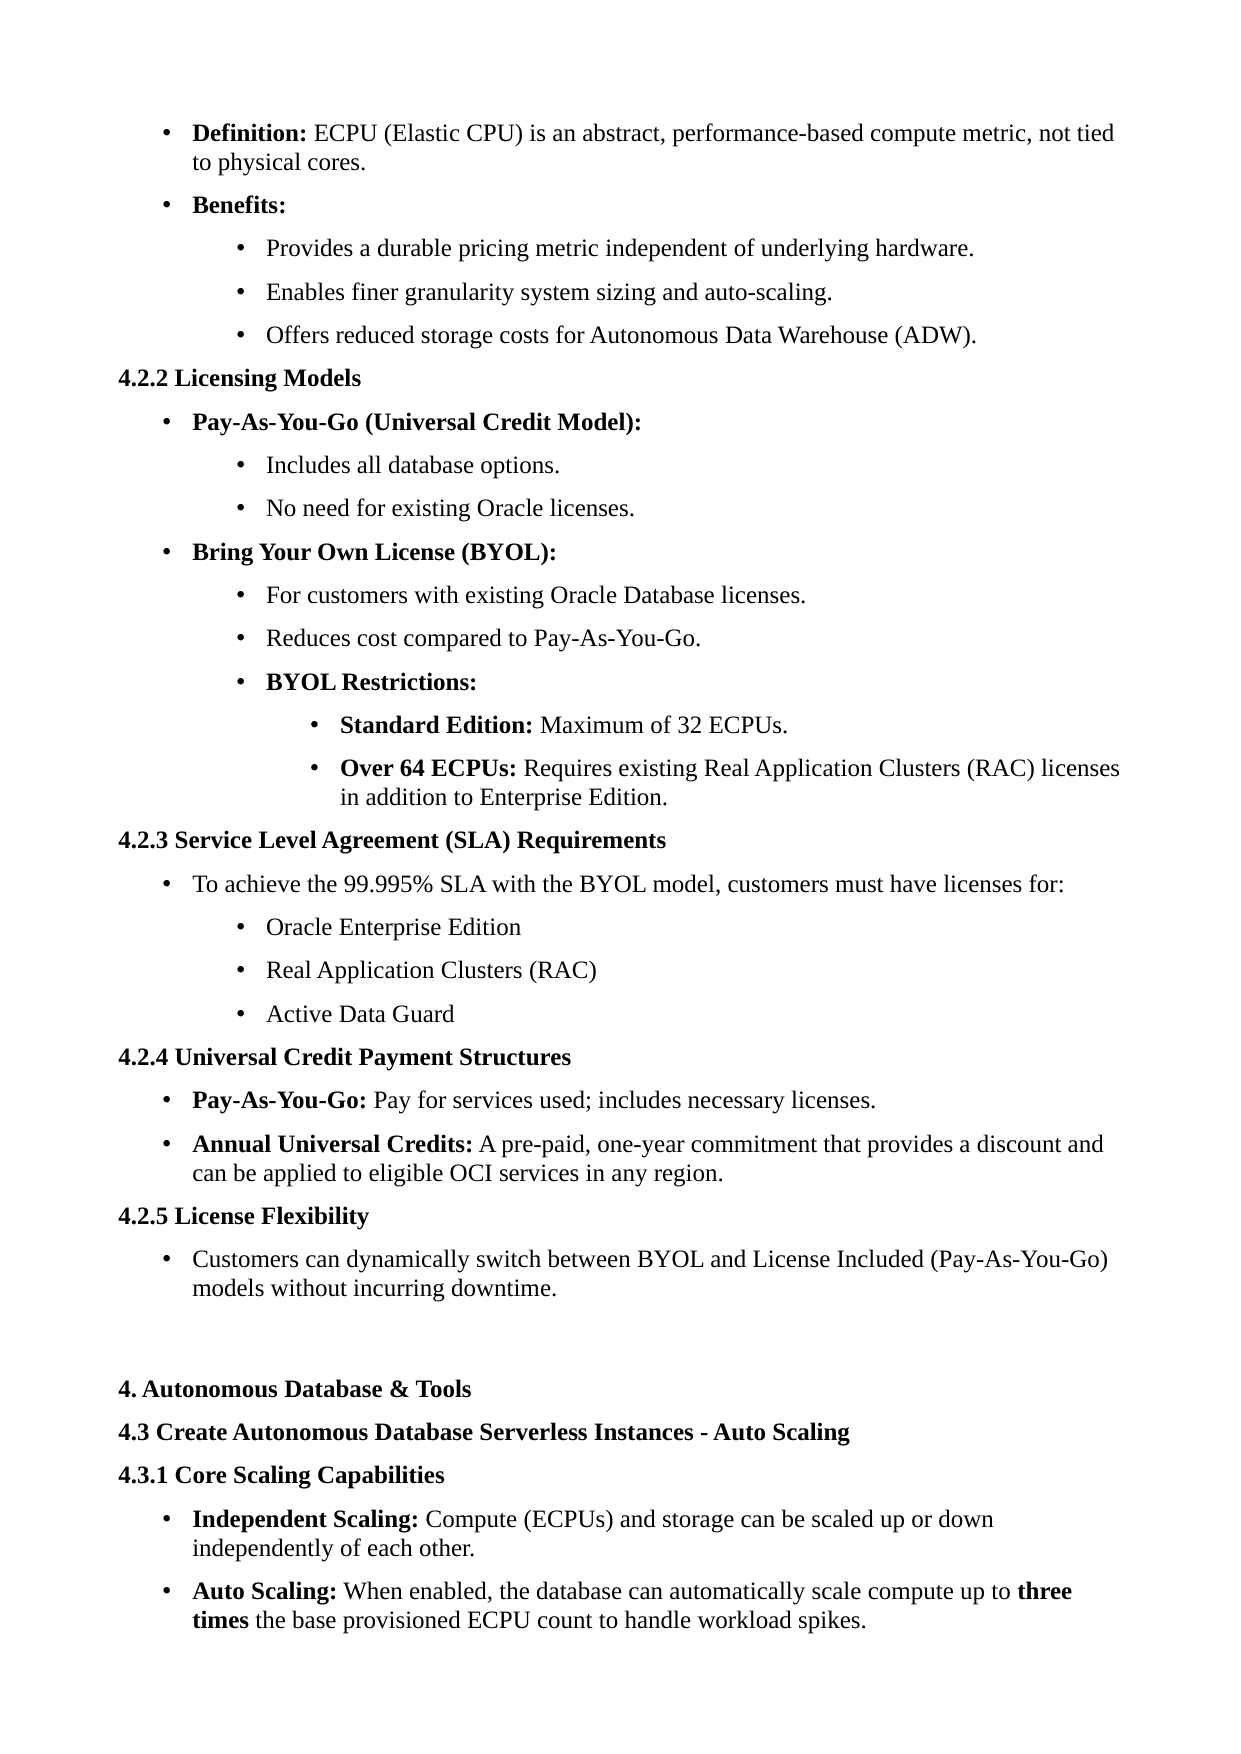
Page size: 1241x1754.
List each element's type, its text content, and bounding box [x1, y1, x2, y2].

list Standard Edition: Maximum of 32 ECPUs. [310, 710, 1122, 739]
text 4.2.3 Service Level Agreement (SLA) Requirements [118, 826, 1122, 854]
list Enables finer granularity system sizing and auto-scaling. [236, 277, 1122, 306]
list To achieve the 99.995% SLA with the BYOL model, customers must have licenses for: [162, 869, 1122, 898]
list Over 64 ECPUs: Requires existing Real Application Clusters (RAC) licenses in addition to Enterprise Edition. [310, 753, 1122, 811]
list Active Data Guard [236, 999, 1122, 1028]
list Real Application Clusters (RAC) [236, 956, 1122, 984]
list BYOL Restrictions: [236, 667, 1122, 696]
list Offers reduced storage costs for Autonomous Data Warehouse (ADW). [236, 320, 1122, 349]
list Customers can dynamically switch between BYOL and License Included (Pay-As-You-Go) models without incurring downtime. [162, 1244, 1122, 1302]
list Pay-As-You-Go: Pay for services used; includes necessary licenses. [162, 1086, 1122, 1114]
list Oracle Enterprise Edition [236, 912, 1122, 941]
text 4.2.2 Licensing Models [118, 363, 1122, 392]
list Auto Scaling: When enabled, the database can automatically scale compute up to three times the base provisioned ECPU count to handle workload spikes. [162, 1576, 1122, 1633]
list Annual Universal Credits: A pre-paid, one-year commitment that provides a discount and can be applied to eligible OCI services in any region. [162, 1129, 1122, 1186]
text 4.2.4 Universal Credit Payment Structures [118, 1042, 1122, 1071]
list Bring Your Own License (BYOL): [162, 537, 1122, 566]
list Provides a durable pricing metric independent of underlying hardware. [236, 233, 1122, 262]
list Definition: ECPU (Elastic CPU) is an abstract, performance-based compute metric, not tied to physical cores. [162, 118, 1122, 176]
list Includes all database options. [236, 450, 1122, 479]
text 4.3 Create Autonomous Database Serverless Instances - Auto Scaling [118, 1417, 1122, 1446]
list Reduces cost compared to Pay-As-You-Go. [236, 623, 1122, 652]
list Independent Scaling: Compute (ECPUs) and storage can be scaled up or down independently of each other. [162, 1504, 1122, 1561]
text 4.3.1 Core Scaling Capabilities [118, 1461, 1122, 1489]
text 4.2.5 License Flexibility [118, 1201, 1122, 1230]
list Pay-As-You-Go (Universal Credit Model): [162, 407, 1122, 436]
text 4. Autonomous Database & Tools [118, 1374, 1122, 1403]
list No need for existing Oracle licenses. [236, 493, 1122, 522]
list Benefits: [162, 190, 1122, 219]
list For customers with existing Oracle Database licenses. [236, 580, 1122, 609]
